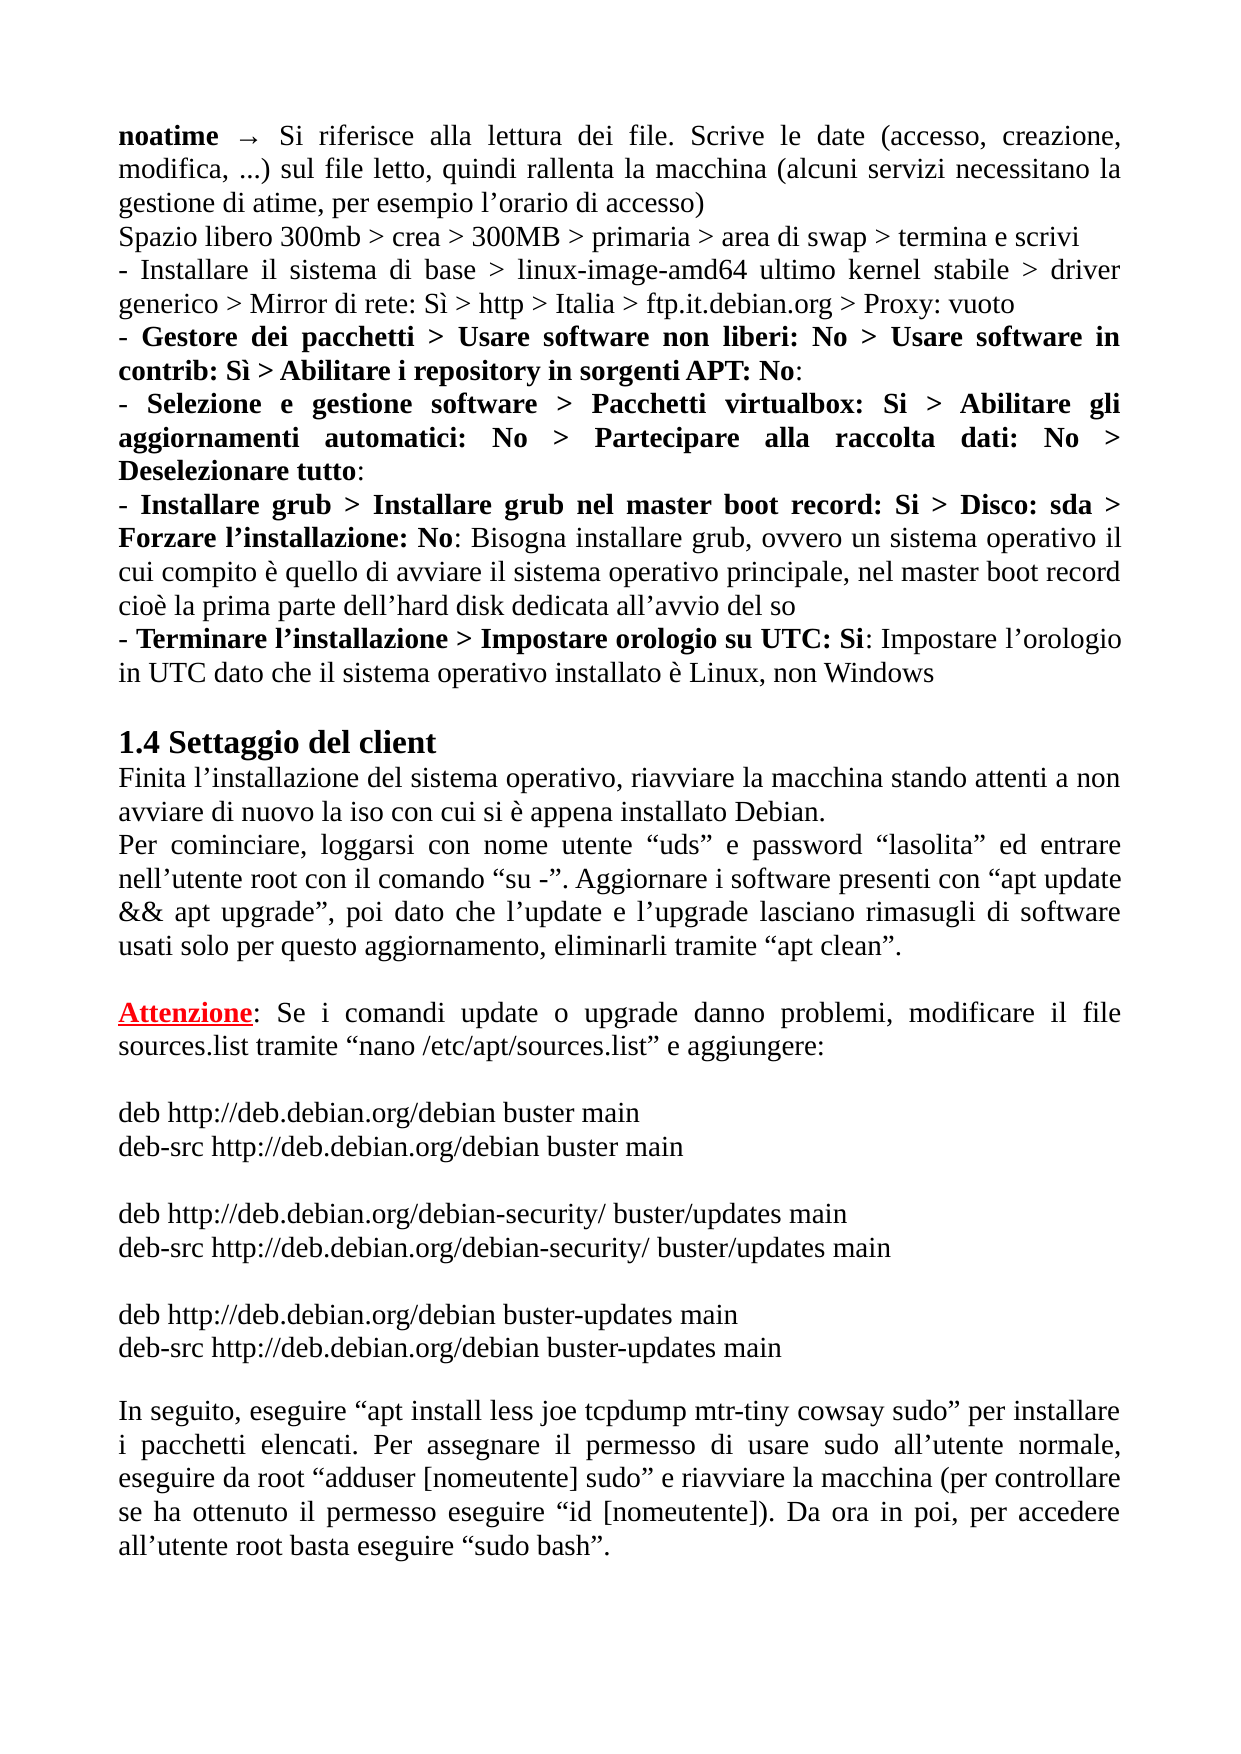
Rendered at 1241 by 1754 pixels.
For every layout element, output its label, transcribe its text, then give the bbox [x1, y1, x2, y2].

text deb http://deb.debian.org/debian buster-updates main [118, 1297, 1122, 1330]
text deb-src http://deb.debian.org/debian buster-updates main [118, 1330, 1122, 1364]
text 1.4 Settaggio del client [118, 722, 1122, 760]
text Per cominciare, loggarsi con nome utente “uds” e password “lasolita” ed entrare nell’utente root con il comando “su -”. Aggiornare i software presenti con “apt update && apt upgrade”, poi dato che l’update e l’upgrade lasciano rimasugli di software usati solo per questo aggiornamento, eliminarli tramite “apt clean”. [118, 827, 1122, 961]
text Attenzione: Se i comandi update o upgrade danno problemi, modificare il file sources.list tramite “nano /etc/apt/sources.list” e aggiungere: [118, 995, 1122, 1062]
text deb-src http://deb.debian.org/debian buster main [118, 1129, 1122, 1163]
text Finita l’installazione del sistema operativo, riavviare la macchina stando attenti a non avviare di nuovo la iso con cui si è appena installato Debian. [118, 760, 1122, 827]
text Spazio libero 300mb > crea > 300MB > primaria > area di swap > termina e scrivi [118, 219, 1122, 252]
text - Gestore dei pacchetti > Usare software non liberi: No > Usare software in contrib: Sì > Abilitare i repository in sorgenti APT: No: [118, 319, 1122, 386]
text - Installare il sistema di base > linux-image-amd64 ultimo kernel stabile > driver generico > Mirror di rete: Sì > http > Italia > ftp.it.debian.org > Proxy: vuoto [118, 252, 1122, 319]
text deb http://deb.debian.org/debian buster main [118, 1096, 1122, 1129]
text deb http://deb.debian.org/debian-security/ buster/updates main [118, 1196, 1122, 1230]
text - Selezione e gestione software > Pacchetti virtualbox: Si > Abilitare gli aggiornamenti automatici: No > Partecipare alla raccolta dati: No > Deselezionare tutto: [118, 386, 1122, 487]
text In seguito, eseguire “apt install less joe tcpdump mtr-tiny cowsay sudo” per installare i pacchetti elencati. Per assegnare il permesso di usare sudo all’utente normale, eseguire da root “adduser [nomeutente] sudo” e riavviare la macchina (per controllare se ha ottenuto il permesso eseguire “id [nomeutente]). Da ora in poi, per accedere all’utente root basta eseguire “sudo bash”. [118, 1393, 1122, 1561]
text - Terminare l’installazione > Impostare orologio su UTC: Si: Impostare l’orologio in UTC dato che il sistema operativo installato è Linux, non Windows [118, 621, 1122, 688]
text noatime → Si riferisce alla lettura dei file. Scrive le date (accesso, creazione, modifica, ...) sul file letto, quindi rallenta la macchina (alcuni servizi necessitano la gestione di atime, per esempio l’orario di accesso) [118, 118, 1122, 219]
text deb-src http://deb.debian.org/debian-security/ buster/updates main [118, 1230, 1122, 1263]
text - Installare grub > Installare grub nel master boot record: Si > Disco: sda > Forzare l’installazione: No: Bisogna installare grub, ovvero un sistema operativo il cui compito è quello di avviare il sistema operativo principale, nel master boot record cioè la prima parte dell’hard disk dedicata all’avvio del so [118, 487, 1122, 621]
